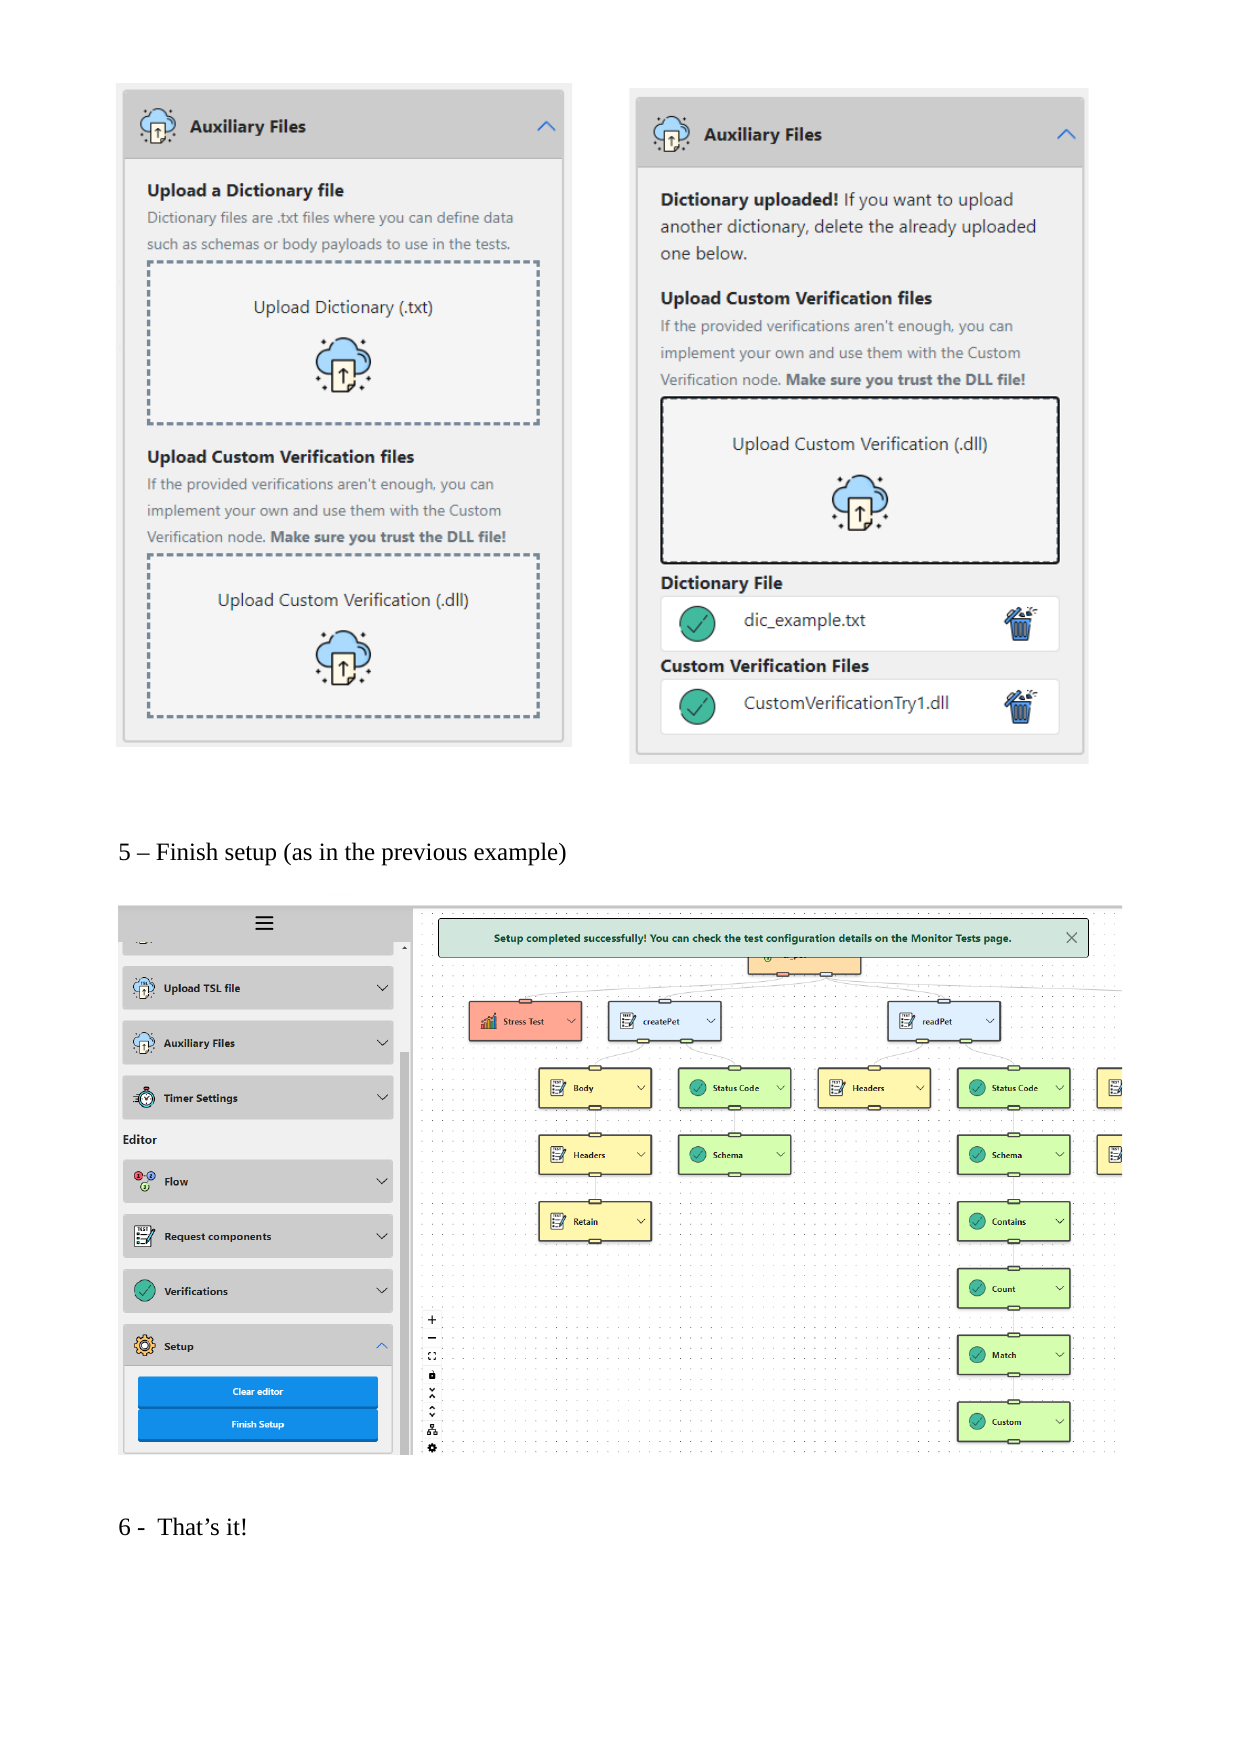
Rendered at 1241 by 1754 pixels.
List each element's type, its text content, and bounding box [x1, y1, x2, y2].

text 5 – Finish setup (as in the previous example) [118, 837, 1122, 866]
picture [118, 894, 1123, 1455]
picture [629, 88, 1089, 764]
text 6 - That’s it! [118, 1512, 1122, 1540]
picture [115, 83, 573, 747]
